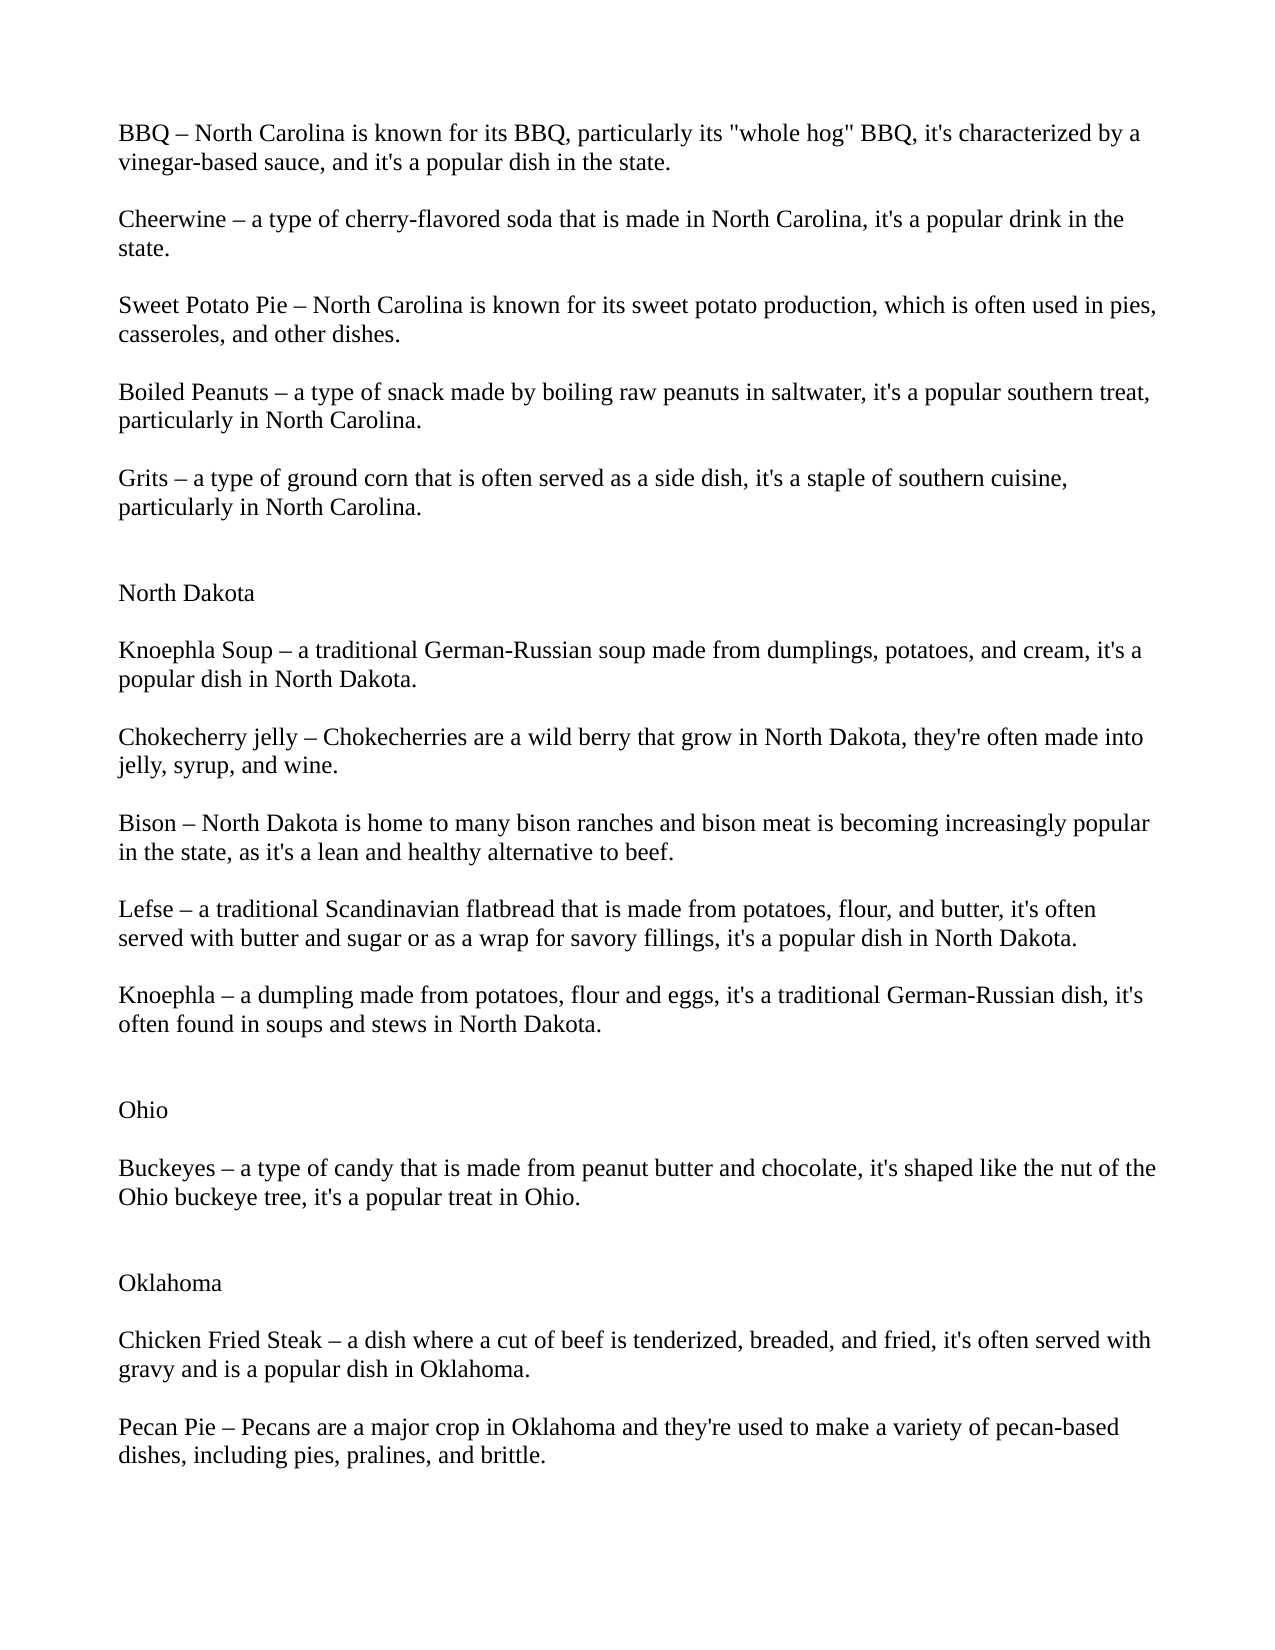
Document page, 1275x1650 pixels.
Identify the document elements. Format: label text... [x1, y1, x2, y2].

text Cheerwine – a type of cherry-flavored soda that is made in North Carolina, it's a popular drink in the state. [118, 204, 1157, 262]
text Boiled Peanuts – a type of snack made by boiling raw peanuts in saltwater, it's a popular southern treat, particularly in North Carolina. [118, 377, 1157, 434]
text Buckeyes – a type of candy that is made from peanut butter and chocolate, it's shaped like the nut of the Ohio buckeye tree, it's a popular treat in Ohio. [118, 1153, 1157, 1211]
text Chicken Fried Steak – a dish where a cut of beef is tenderized, breaded, and fried, it's often served with gravy and is a popular dish in Oklahoma. [118, 1326, 1157, 1383]
text Bison – North Dakota is home to many bison ranches and bison meat is becoming increasingly popular in the state, as it's a lean and healthy alternative to beef. [118, 808, 1157, 866]
text North Dakota [118, 578, 1157, 607]
text Sweet Potato Pie – North Carolina is known for its sweet potato production, which is often used in pies, casseroles, and other dishes. [118, 291, 1157, 348]
text Pecan Pie – Pecans are a major crop in Oklahoma and they're used to make a variety of pecan-based dishes, including pies, pralines, and brittle. [118, 1412, 1157, 1469]
text Ohio [118, 1096, 1157, 1124]
text Chokecherry jelly – Chokecherries are a wild berry that grow in North Dakota, they're often made into jelly, syrup, and wine. [118, 722, 1157, 779]
text Knoephla – a dumpling made from potatoes, flour and eggs, it's a traditional German-Russian dish, it's often found in soups and stews in North Dakota. [118, 981, 1157, 1038]
text Grits – a type of ground corn that is often served as a side dish, it's a staple of southern cuisine, particularly in North Carolina. [118, 463, 1157, 521]
text Lefse – a traditional Scandinavian flatbread that is made from potatoes, flour, and butter, it's often served with butter and sugar or as a wrap for savory fillings, it's a popular dish in North Dakota. [118, 894, 1157, 952]
text Knoephla Soup – a traditional German-Russian soup made from dumplings, potatoes, and cream, it's a popular dish in North Dakota. [118, 636, 1157, 693]
text Oklahoma [118, 1268, 1157, 1297]
text BBQ – North Carolina is known for its BBQ, particularly its "whole hog" BBQ, it's characterized by a vinegar-based sauce, and it's a popular dish in the state. [118, 118, 1157, 176]
